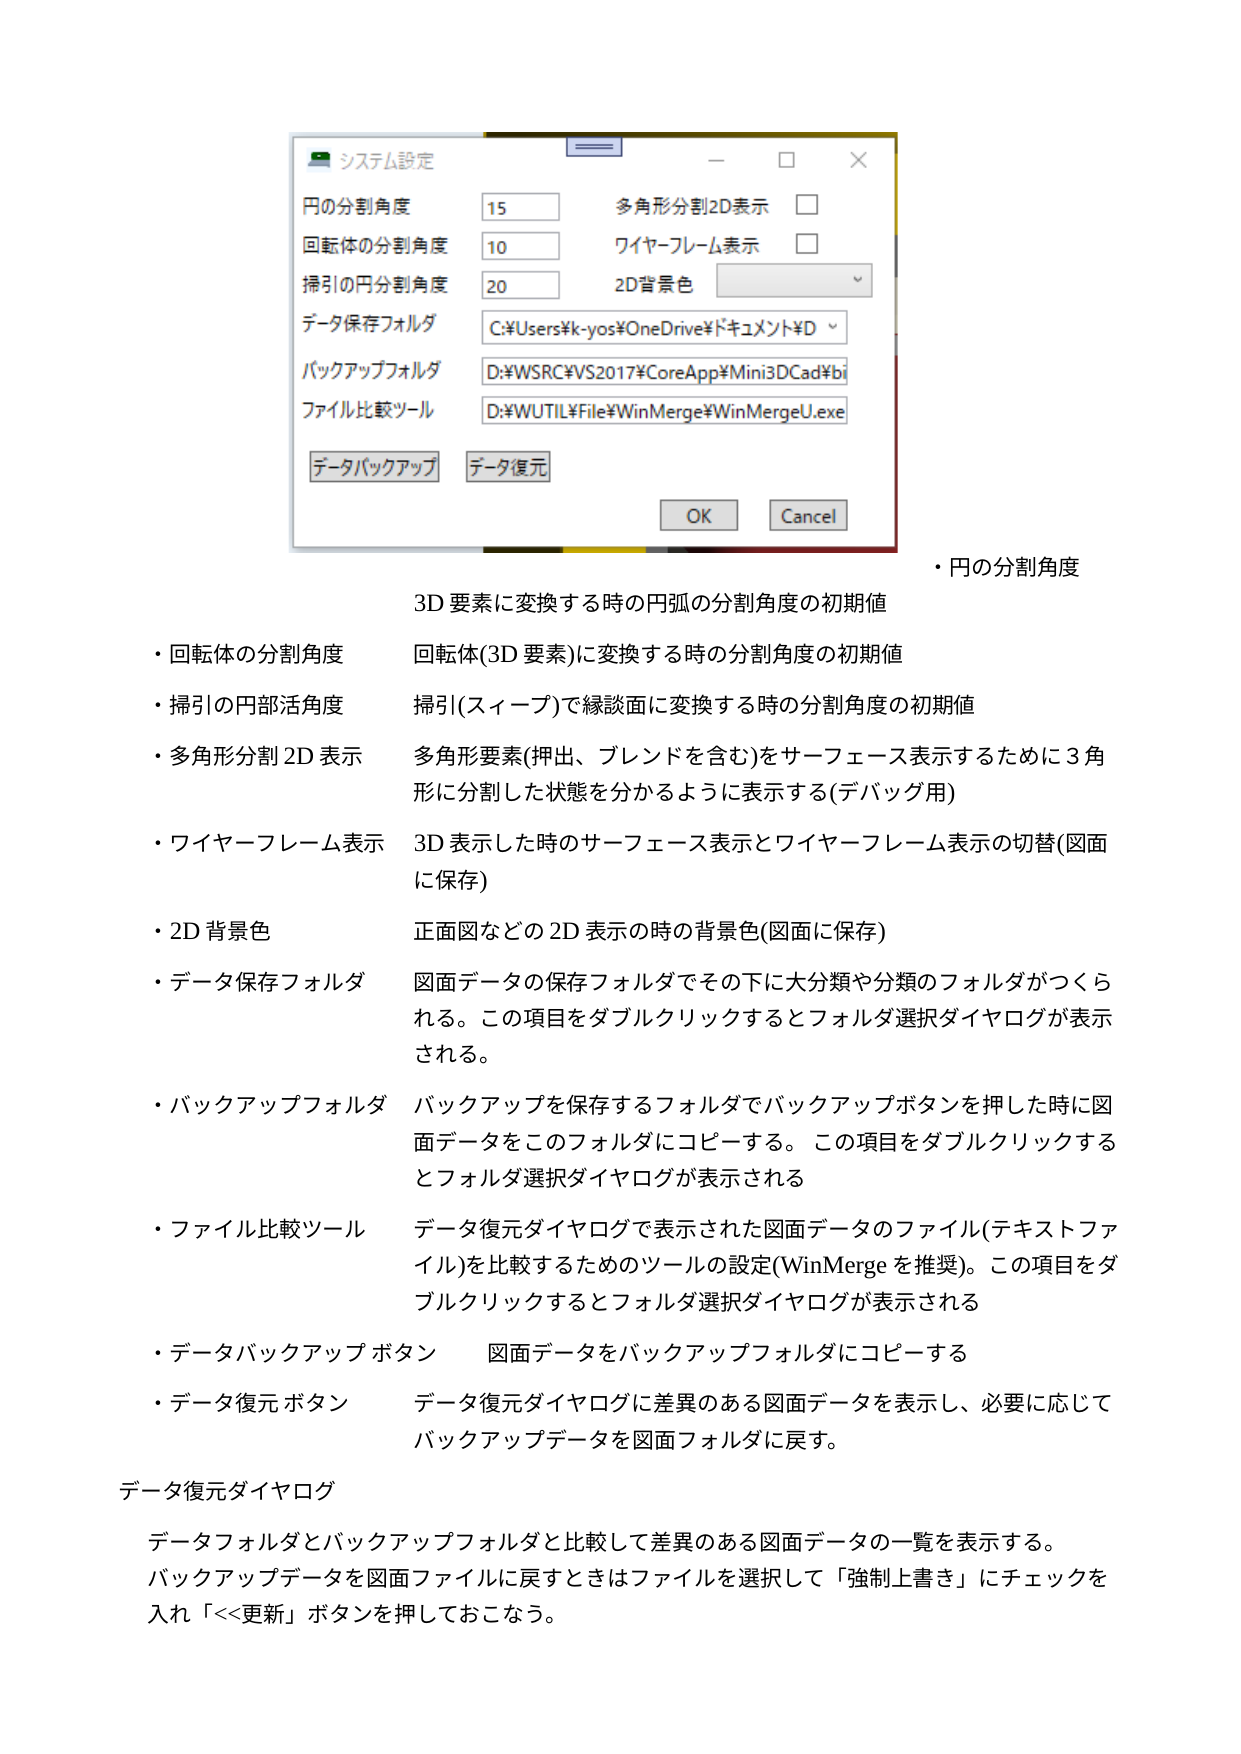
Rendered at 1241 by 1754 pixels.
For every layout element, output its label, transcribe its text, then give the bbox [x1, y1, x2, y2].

text データ復元ダイヤログ [118, 1474, 1122, 1505]
text ・掃引の円部活角度 掃引(スィープ)で縁談面に変換する時の分割角度の初期値 [148, 688, 1122, 720]
text ・円の分割角度 3D要素に変換する時の円弧の分割角度の初期値 [148, 550, 1122, 618]
text ・ファイル比較ツール データ復元ダイヤログで表示された図面データのファイル(テキストファイル)を比較するためのツールの設定(WinMergeを推奨)。この項目をダブルクリックするとフォルダ選択ダイヤログが表示される [148, 1212, 1122, 1316]
text ・データバックアップ ボタン 図面データをバックアップフォルダにコピーする [148, 1336, 1122, 1367]
text ・データ保存フォルダ 図面データの保存フォルダでその下に大分類や分類のフォルダがつくられる。この項目をダブルクリックするとフォルダ選択ダイヤログが表示される。 [148, 964, 1122, 1069]
text ・回転体の分割角度 回転体(3D要素)に変換する時の分割角度の初期値 [148, 637, 1122, 669]
picture [288, 132, 898, 553]
text ・ワイヤーフレーム表示 3D表示した時のサーフェース表示とワイヤーフレーム表示の切替(図面に保存) [148, 826, 1122, 894]
text ・バックアップフォルダ バックアップを保存するフォルダでバックアップボタンを押した時に図面データをこのフォルダにコピーする。 この項目をダブルクリックするとフォルダ選択ダイヤログが表示される [148, 1088, 1122, 1193]
text データフォルダとバックアップフォルダと比較して差異のある図面データの一覧を表示する。 バックアップデータを図面ファイルに戻すときはファイルを選択して「強制上書き」にチェックを入れ「<<更新」ボタンを押しておこなう。 [148, 1525, 1122, 1629]
text ・データ復元 ボタン データ復元ダイヤログに差異のある図面データを表示し、必要に応じてバックアップデータを図面フォルダに戻す。 [148, 1386, 1122, 1454]
text ・2D背景色 正面図などの2D表示の時の背景色(図面に保存) [148, 914, 1122, 945]
text ・多角形分割2D表示 多角形要素(押出、ブレンドを含む)をサーフェース表示するために３角形に分割した状態を分かるように表示する(デバッグ用) [148, 739, 1122, 807]
